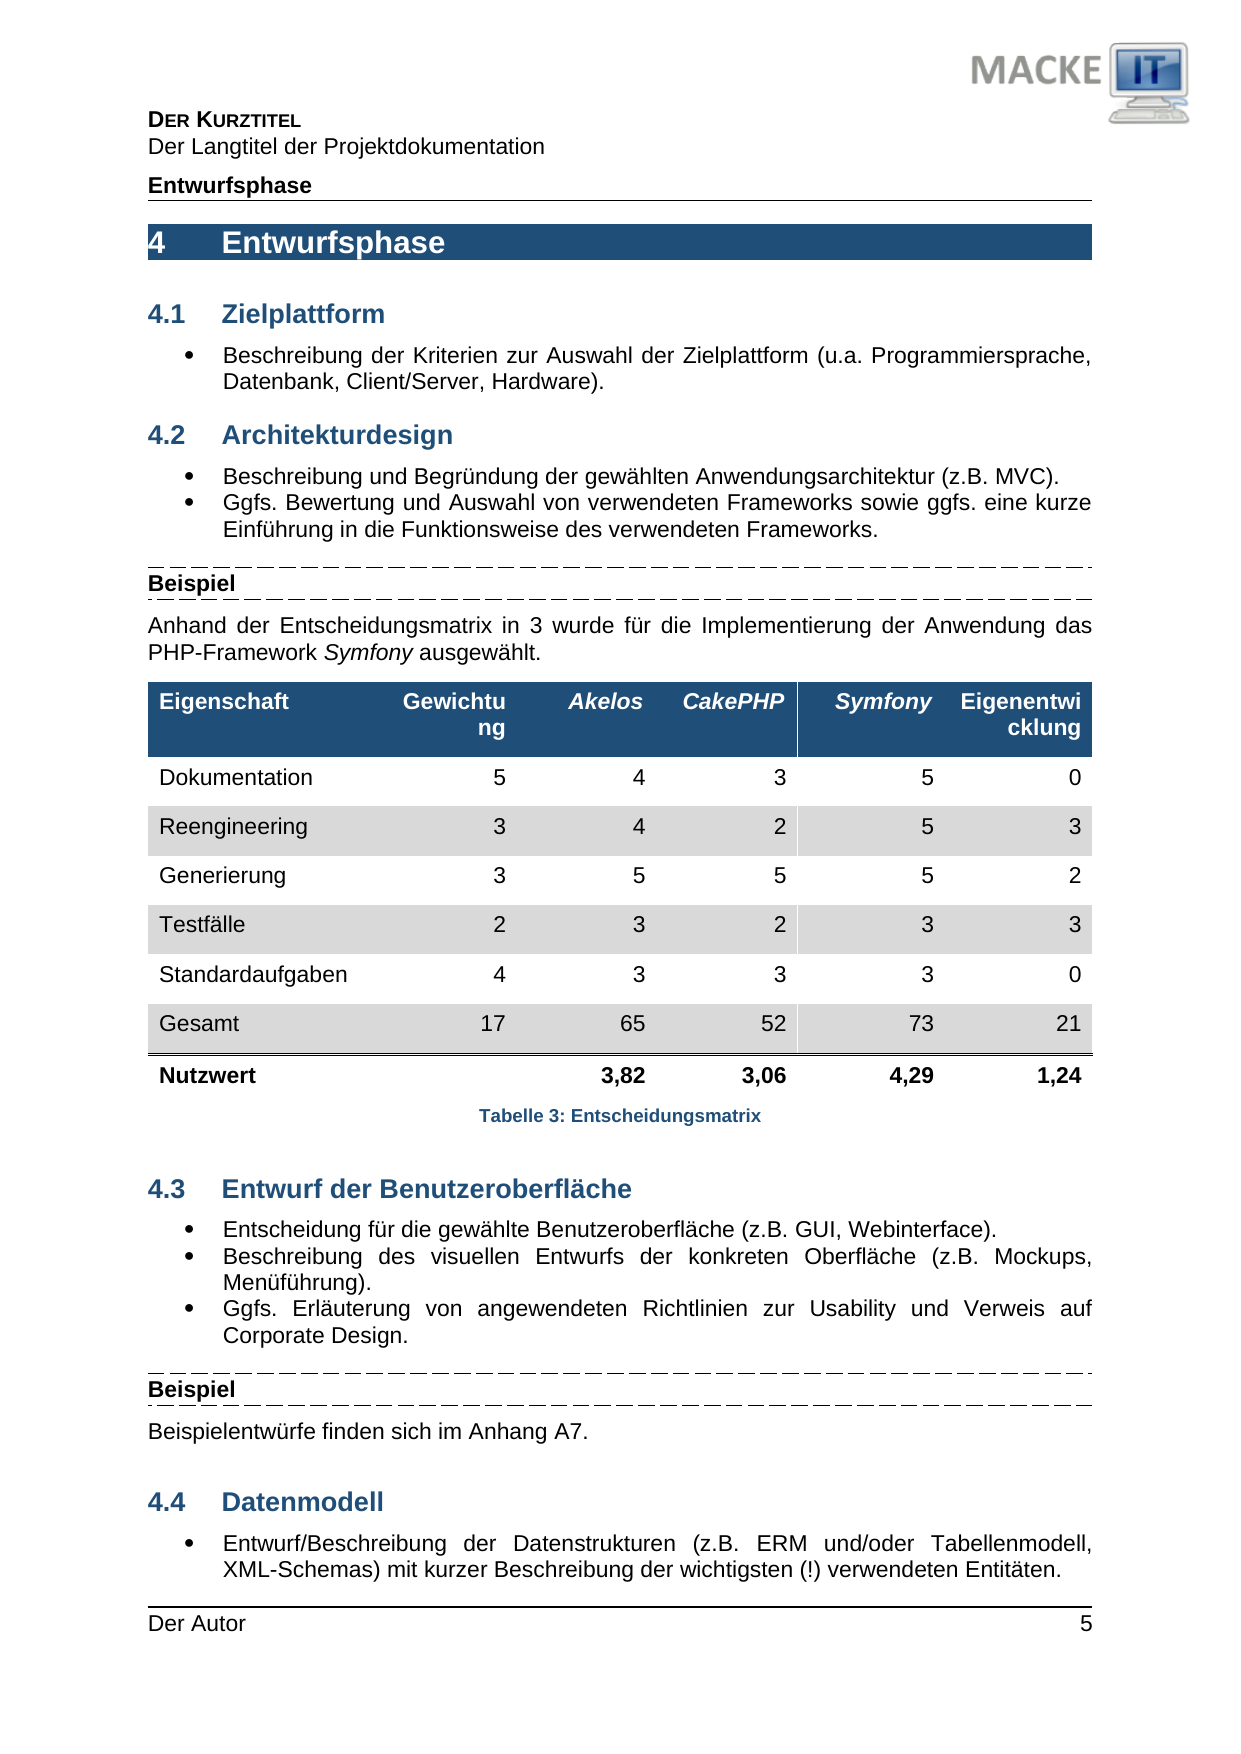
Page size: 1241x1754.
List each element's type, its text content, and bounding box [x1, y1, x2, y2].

table_cell 3 [657, 757, 797, 806]
table_header Gewichtung [384, 682, 517, 757]
subtitle Entwurfsphase [148, 224, 1092, 260]
table_cell 2 [657, 806, 797, 856]
table_cell 3,82 [517, 1056, 657, 1105]
table_cell Nutzwert [148, 1056, 384, 1105]
list Ggfs. Erläuterung von angewendeten Richtlinien zur Usability und Verweis auf Corporate Design. [185, 1295, 1092, 1348]
list Ggfs. Bewertung und Auswahl von verwendeten Frameworks sowie ggfs. eine kurze Einführung in die Funktionsweise des verwendeten Frameworks. [185, 489, 1092, 542]
text Beispielentwürfe finden sich im Anhang A7. [148, 1418, 1092, 1444]
table_cell 3 [945, 806, 1092, 856]
table_cell 65 [517, 1004, 657, 1053]
table_cell 5 [798, 856, 945, 905]
table_cell 2 [657, 905, 797, 954]
table_cell 3 [517, 954, 657, 1003]
text Tabelle 3: Entscheidungsmatrix [148, 1105, 1092, 1127]
table_cell 5 [517, 856, 657, 905]
table_cell 4 [517, 806, 657, 856]
table_header CakePHP [657, 682, 797, 757]
table_cell 3 [384, 806, 517, 856]
table_cell 5 [657, 856, 797, 905]
table_cell 3 [384, 856, 517, 905]
table_cell 3 [945, 905, 1092, 954]
table_header Akelos [517, 682, 657, 757]
table_header Eigenentwicklung [945, 682, 1092, 757]
table_cell 5 [384, 757, 517, 806]
table_cell 0 [945, 954, 1092, 1003]
table_cell 2 [945, 856, 1092, 905]
table_cell 21 [945, 1004, 1092, 1053]
table_cell 17 [384, 1004, 517, 1053]
table_cell 3 [798, 905, 945, 954]
table_cell 4 [517, 757, 657, 806]
list Entwurf/Beschreibung der Datenstrukturen (z.B. ERM und/oder Tabellenmodell, XML-Schemas) mit kurzer Beschreibung der wichtigsten (!) verwendeten Entitäten. [185, 1530, 1092, 1583]
table_cell Testfälle [148, 905, 384, 954]
table_cell 3 [517, 905, 657, 954]
table_cell 0 [945, 757, 1092, 806]
subtitle Architekturdesign [148, 419, 1092, 451]
list Beschreibung und Begründung der gewählten Anwendungsarchitektur (z.B. MVC). [185, 463, 1092, 489]
table_cell 5 [798, 806, 945, 856]
list Beschreibung der Kriterien zur Auswahl der Zielplattform (u.a. Programmiersprache, Datenbank, Client/Server, Hardware). [185, 342, 1092, 394]
table_cell Reengineering [148, 806, 384, 856]
text Beispiel [148, 567, 1092, 600]
table_cell 4,29 [798, 1056, 945, 1105]
picture [959, 29, 1197, 131]
subtitle Datenmodell [148, 1486, 1092, 1517]
table_cell [384, 1056, 517, 1105]
table_cell Dokumentation [148, 757, 384, 806]
table_cell 73 [798, 1004, 945, 1053]
table_cell 3 [657, 954, 797, 1003]
table_cell 2 [384, 905, 517, 954]
text Anhand der Entscheidungsmatrix in Tabelle 3 wurde für die Implementierung der Anwendung das PHP-Framework Symfony ausgewählt. [148, 612, 1092, 665]
text Beispiel [148, 1373, 1092, 1406]
table_header Eigenschaft [148, 682, 384, 757]
table_cell Generierung [148, 856, 384, 905]
list Entscheidung für die gewählte Benutzeroberfläche (z.B. GUI, Webinterface). [185, 1216, 1092, 1243]
table_cell Standardaufgaben [148, 954, 384, 1003]
table_cell 5 [798, 757, 945, 806]
table_cell 52 [657, 1004, 797, 1053]
table_cell 3 [798, 954, 945, 1003]
table_cell 1,24 [945, 1056, 1092, 1105]
subtitle Zielplattform [148, 298, 1092, 329]
table_header Symfony [798, 682, 945, 757]
list Beschreibung des visuellen Entwurfs der konkreten Oberfläche (z.B. Mockups, Menüführung). [185, 1243, 1092, 1295]
subtitle Entwurf der Benutzeroberfläche [148, 1173, 1092, 1204]
table_cell 4 [384, 954, 517, 1003]
table_cell 3,06 [657, 1056, 797, 1105]
table_cell Gesamt [148, 1004, 384, 1053]
